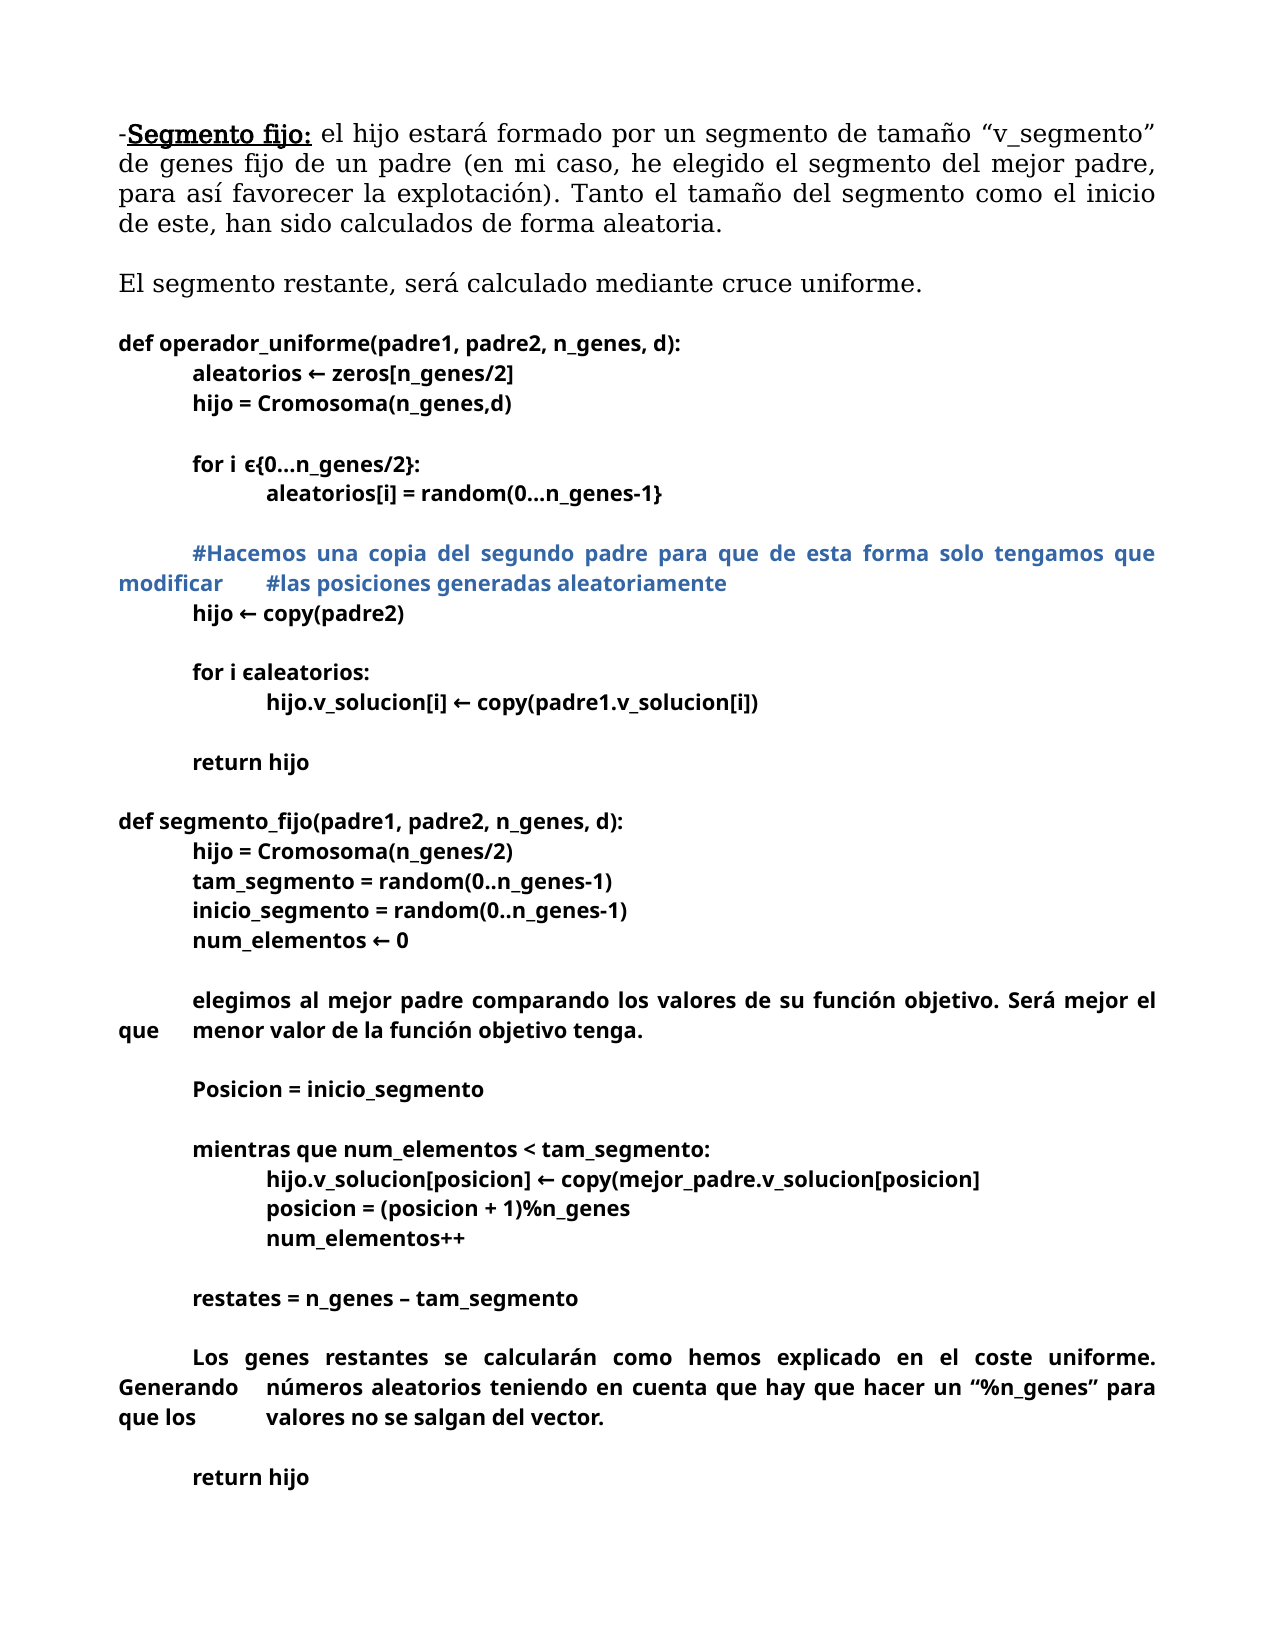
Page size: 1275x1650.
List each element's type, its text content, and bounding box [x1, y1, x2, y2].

text posicion = (posicion + 1)%n_genes [118, 1193, 1157, 1223]
text El segmento restante, será calculado mediante cruce uniforme. [118, 268, 1157, 298]
text restates = n_genes – tam_segmento [118, 1283, 1157, 1313]
text Los genes restantes se calcularán como hemos explicado en el coste uniforme. Generando números aleatorios teniendo en cuenta que hay que hacer un “%n_genes” para que los valores no se salgan del vector. [118, 1342, 1157, 1432]
text tam_segmento = random(0..n_genes-1) [118, 866, 1157, 896]
text hijo.v_solucion[posicion] ← copy(mejor_padre.v_solucion[posicion] [118, 1164, 1157, 1193]
text hijo = Cromosoma(n_genes,d) [118, 388, 1157, 417]
text elegimos al mejor padre comparando los valores de su función objetivo. Será mejor el que menor valor de la función objetivo tenga. [118, 985, 1157, 1044]
text return hijo [118, 1462, 1157, 1491]
text def segmento_fijo(padre1, padre2, n_genes, d): [118, 806, 1157, 836]
text aleatorios[i] = random(0...n_genes-1} [118, 478, 1157, 508]
text hijo = Cromosoma(n_genes/2) [118, 836, 1157, 866]
text Posicion = inicio_segmento [118, 1074, 1157, 1104]
text -Segmento fijo: el hijo estará formado por un segmento de tamaño “v_segmento” de genes fijo de un padre (en mi caso, he elegido el segmento del mejor padre, para así favorecer la explotación). Tanto el tamaño del segmento como el inicio de este, han sido calculados de forma aleatoria. [118, 118, 1157, 238]
text for i ϵ{0...n_genes/2}: [118, 447, 1157, 478]
text return hijo [118, 747, 1157, 776]
text hijo.v_solucion[i] ← copy(padre1.v_solucion[i]) [118, 687, 1157, 717]
text mientras que num_elementos < tam_segmento: [118, 1134, 1157, 1164]
text aleatorios ← zeros[n_genes/2] [118, 358, 1157, 388]
text def operador_uniforme(padre1, padre2, n_genes, d): [118, 328, 1157, 358]
text inicio_segmento = random(0..n_genes-1) [118, 896, 1157, 925]
text num_elementos ← 0 [118, 925, 1157, 955]
text num_elementos++ [118, 1223, 1157, 1253]
text for i ϵaleatorios: [118, 657, 1157, 687]
text hijo ← copy(padre2) [118, 598, 1157, 627]
text #Hacemos una copia del segundo padre para que de esta forma solo tengamos que modificar #las posiciones generadas aleatoriamente [118, 538, 1157, 598]
